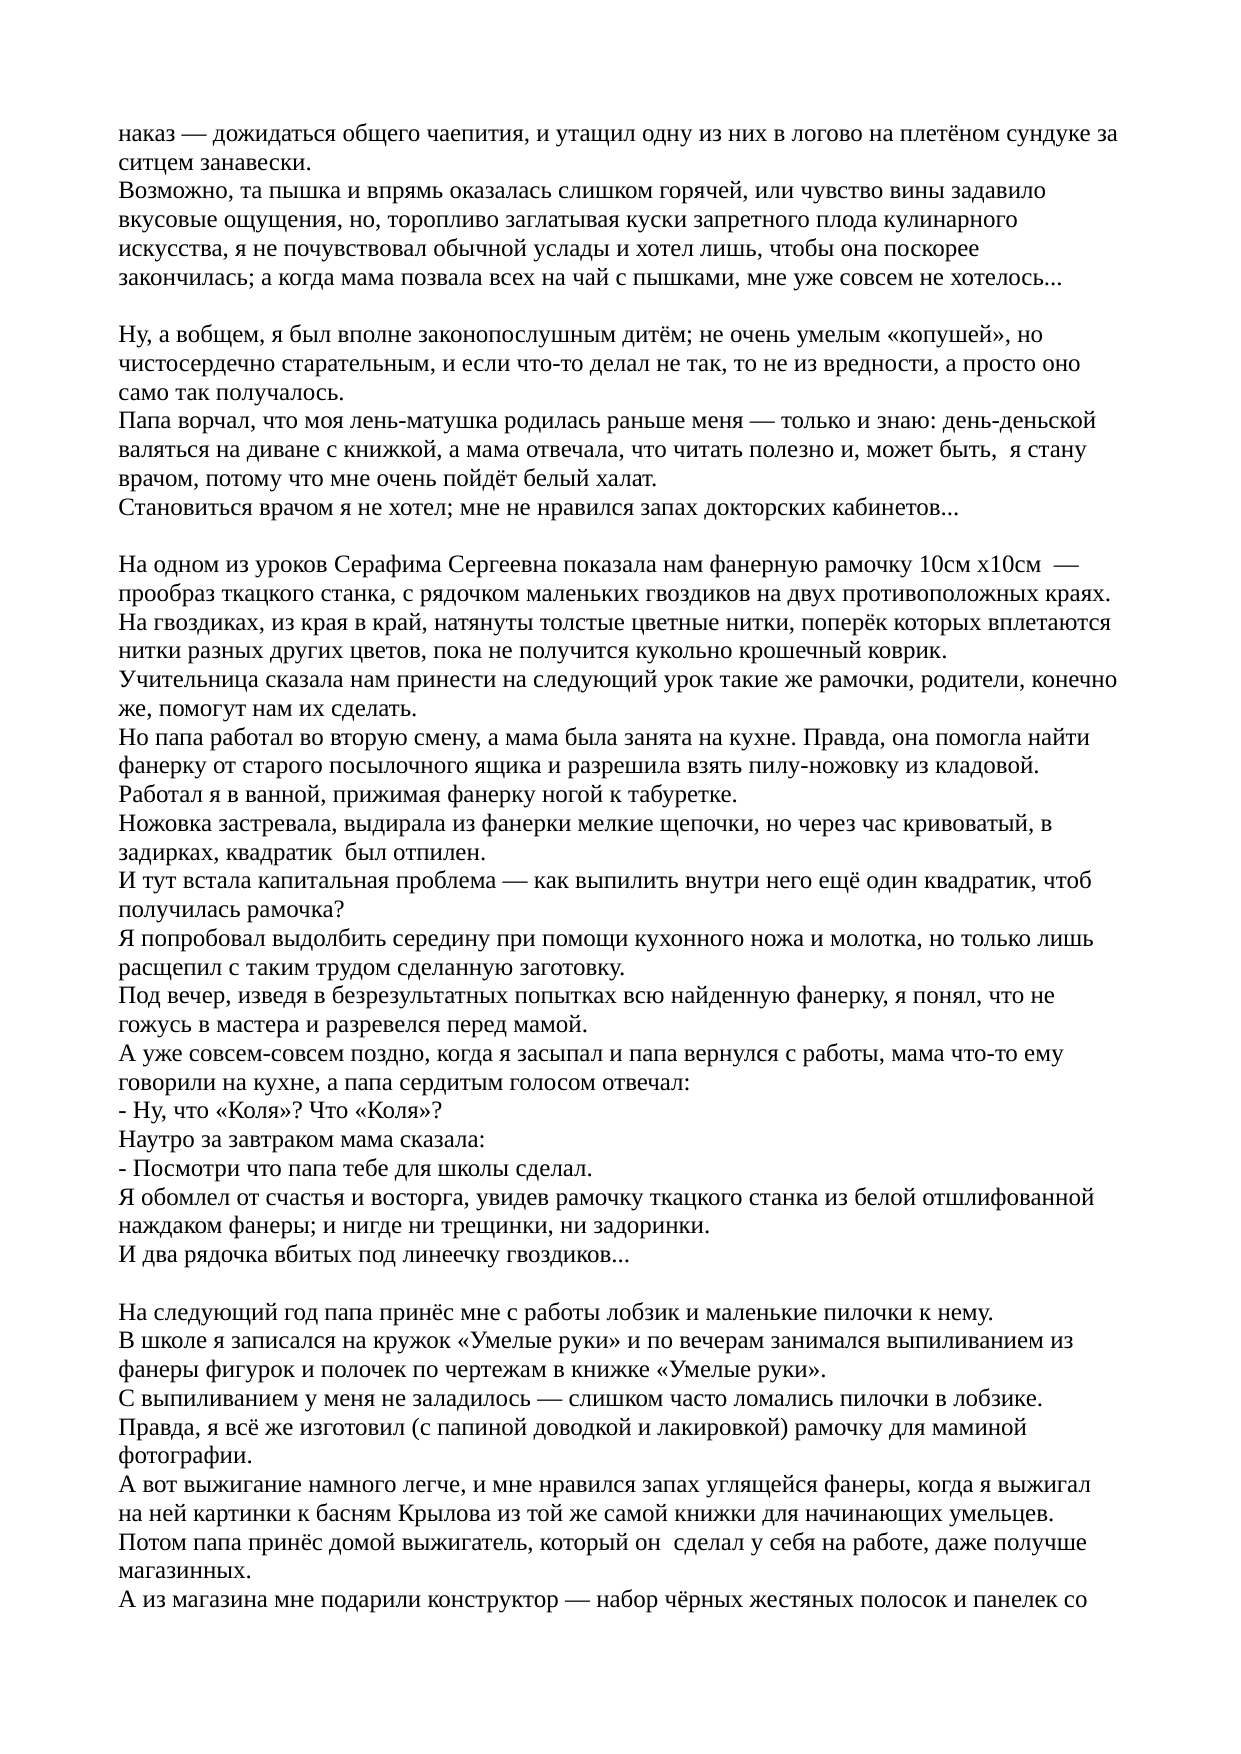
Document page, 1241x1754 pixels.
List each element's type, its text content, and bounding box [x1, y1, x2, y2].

text - Ну, что «Коля»? Что «Коля»? [118, 1096, 1122, 1124]
text А вот выжигание намного легче, и мне нравился запах углящейся фанеры, когда я выжигал на ней картинки к басням Крылова из той же самой книжки для начинающих умельцев. [118, 1469, 1122, 1527]
text Ну, а вобщем, я был вполне законопослушным дитём; не очень умелым «копушей», но чистосердечно старательным, и если что-то делал не так, то не из вредности, а просто оно само так получалось. [118, 319, 1122, 406]
text А уже совсем-совсем поздно, когда я засыпал и папа вернулся с работы, мама что-то ему говорили на кухне, а папа сердитым голосом отвечал: [118, 1038, 1122, 1096]
text Под вечер, изведя в безрезультатных попытках всю найденную фанерку, я понял, что не гожусь в мастера и разревелся перед мамой. [118, 981, 1122, 1038]
text Работал я в ванной, прижимая фанерку ногой к табуретке. [118, 779, 1122, 808]
text На одном из уроков Серафима Сергеевна показала нам фанерную рамочку 10см х10см — прообраз ткацкого станка, с рядочком маленьких гвоздиков на двух противоположных краях. [118, 549, 1122, 607]
text - Посмотри что папа тебе для школы сделал. [118, 1153, 1122, 1182]
text Наутро за завтраком мама сказала: [118, 1124, 1122, 1153]
text Но папа работал во вторую смену, а мама была занята на кухне. Правда, она помогла найти фанерку от старого посылочного ящика и разрешила взять пилу-ножовку из кладовой. [118, 722, 1122, 779]
text Возможно, та пышка и впрямь оказалась слишком горячей, или чувство вины задавило вкусовые ощущения, но, торопливо заглатывая куски запретного плода кулинарного искусства, я не почувствовал обычной услады и хотел лишь, чтобы она поскорее закончилась; а когда мама позвала всех на чай с пышками, мне уже совсем не хотелось... [118, 176, 1122, 291]
text Я попробовал выдолбить середину при помощи кухонного ножа и молотка, но только лишь расщепил с таким трудом сделанную заготовку. [118, 923, 1122, 981]
text Потом папа принёс домой выжигатель, который он сделал у себя на работе, даже получше магазинных. [118, 1527, 1122, 1584]
text Становиться врачом я не хотел; мне не нравился запах докторских кабинетов... [118, 492, 1122, 521]
text В школе я записался на кружок «Умелые руки» и по вечерам занимался выпиливанием из фанеры фигурок и полочек по чертежам в книжке «Умелые руки». [118, 1326, 1122, 1383]
text Я обомлел от счастья и восторга, увидев рамочку ткацкого станка из белой отшлифованной наждаком фанеры; и нигде ни трещинки, ни задоринки. [118, 1182, 1122, 1239]
text И тут встала капитальная проблема — как выпилить внутри него ещё один квадратик, чтоб получилась рамочка? [118, 866, 1122, 923]
text Папа ворчал, что моя лень-матушка родилась раньше меня — только и знаю: день-деньской валяться на диване с книжкой, а мама отвечала, что читать полезно и, может быть, я стану врачом, потому что мне очень пойдёт белый халат. [118, 406, 1122, 492]
text И два рядочка вбитых под линеечку гвоздиков... [118, 1239, 1122, 1268]
text наказ — дожидаться общего чаепития, и утащил одну из них в логово на плетёном сундуке за ситцем занавески. [118, 118, 1122, 176]
text Ножовка застревала, выдирала из фанерки мелкие щепочки, но через час кривоватый, в задирках, квадратик был отпилен. [118, 808, 1122, 866]
text Правда, я всё же изготовил (с папиной доводкой и лакировкой) рамочку для маминой фотографии. [118, 1412, 1122, 1469]
text А из магазина мне подарили конструктор — набор чёрных жестяных полосок и панелек со [118, 1584, 1122, 1613]
text Учительница сказала нам принести на следующий урок такие же рамочки, родители, конечно же, помогут нам их сделать. [118, 664, 1122, 722]
text На гвоздиках, из края в край, натянуты толстые цветные нитки, поперёк которых вплетаются нитки разных других цветов, пока не получится кукольно крошечный коврик. [118, 607, 1122, 664]
text На следующий год папа принёс мне с работы лобзик и маленькие пилочки к нему. [118, 1297, 1122, 1326]
text С выпиливанием у меня не заладилось — слишком часто ломались пилочки в лобзике. [118, 1383, 1122, 1412]
